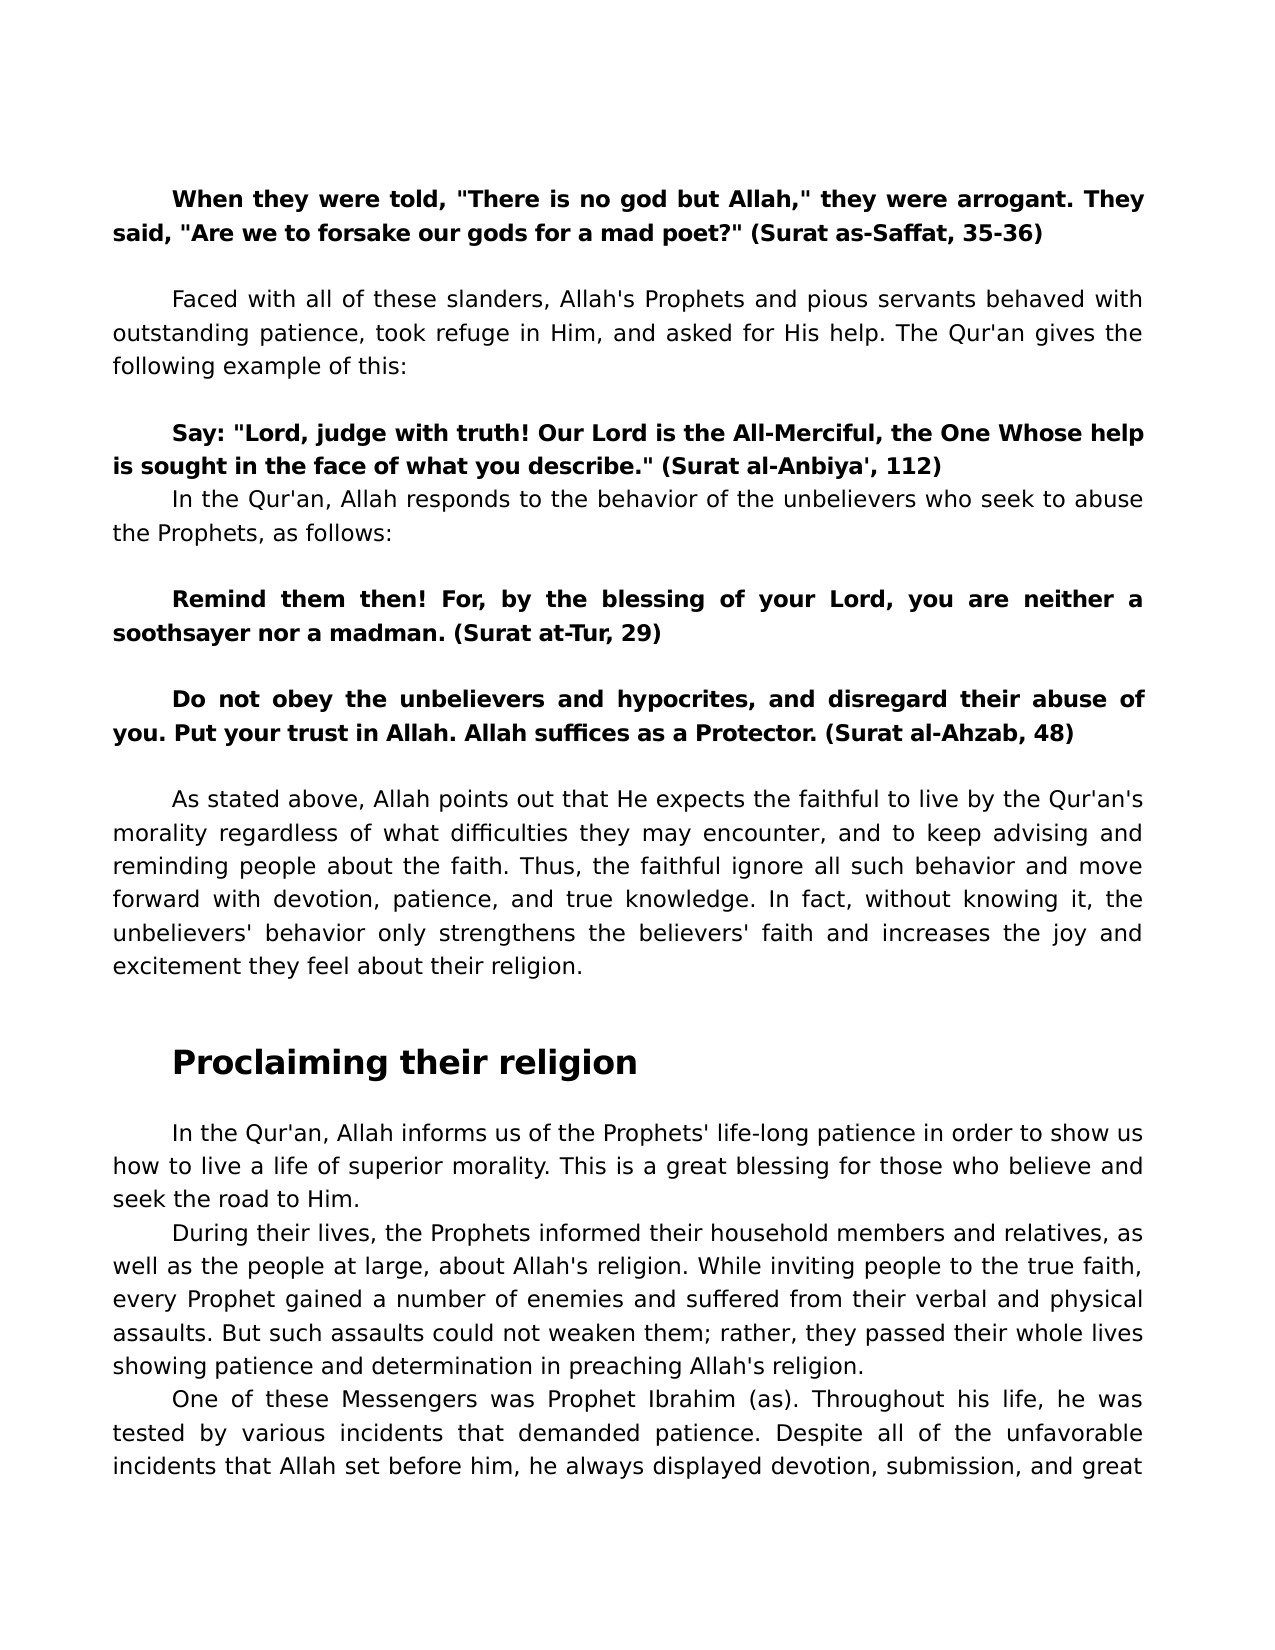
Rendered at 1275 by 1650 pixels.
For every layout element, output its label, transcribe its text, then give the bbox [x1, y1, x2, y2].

text Remind them then! For, by the blessing of your Lord, you are neither a soothsayer nor a madman. (Surat at-Tur, 29) [112, 581, 1145, 648]
text Say: "Lord, judge with truth! Our Lord is the All-Merciful, the One Whose help is sought in the face of what you describe." (Surat al-Anbiya', 112) [112, 414, 1145, 481]
text Faced with all of these slanders, Allah's Prophets and pious servants behaved with outstanding patience, took refuge in Him, and asked for His help. The Qur'an gives the following example of this: [112, 281, 1145, 381]
text In the Qur'an, Allah responds to the behavior of the unbelievers who seek to abuse the Prophets, as follows: [112, 481, 1145, 548]
text Do not obey the unbelievers and hypocrites, and disregard their abuse of you. Put your trust in Allah. Allah suffices as a Protector. (Surat al-Ahzab, 48) [112, 681, 1145, 748]
text Proclaiming their religion [112, 1048, 1145, 1081]
text During their lives, the Prophets informed their household members and relatives, as well as the people at large, about Allah's religion. While inviting people to the true faith, every Prophet gained a number of enemies and suffered from their verbal and physical assaults. But such assaults could not weaken them; rather, they passed their whole lives showing patience and determination in preaching Allah's religion. [112, 1214, 1145, 1381]
text As stated above, Allah points out that He expects the faithful to live by the Qur'an's morality regardless of what difficulties they may encounter, and to keep advising and reminding people about the faith. Thus, the faithful ignore all such behavior and move forward with devotion, patience, and true knowledge. In fact, without knowing it, the unbelievers' behavior only strengthens the believers' faith and increases the joy and excitement they feel about their religion. [112, 781, 1145, 981]
text When they were told, "There is no god but Allah," they were arrogant. They said, "Are we to forsake our gods for a mad poet?" (Surat as-Saffat, 35-36) [112, 181, 1145, 248]
text One of these Messengers was Prophet Ibrahim (as). Throughout his life, he was tested by various incidents that demanded patience. Despite all of the unfavorable incidents that Allah set before him, he always displayed devotion, submission, and great [112, 1381, 1145, 1481]
text In the Qur'an, Allah informs us of the Prophets' life-long patience in order to show us how to live a life of superior morality. This is a great blessing for those who believe and seek the road to Him. [112, 1114, 1145, 1214]
